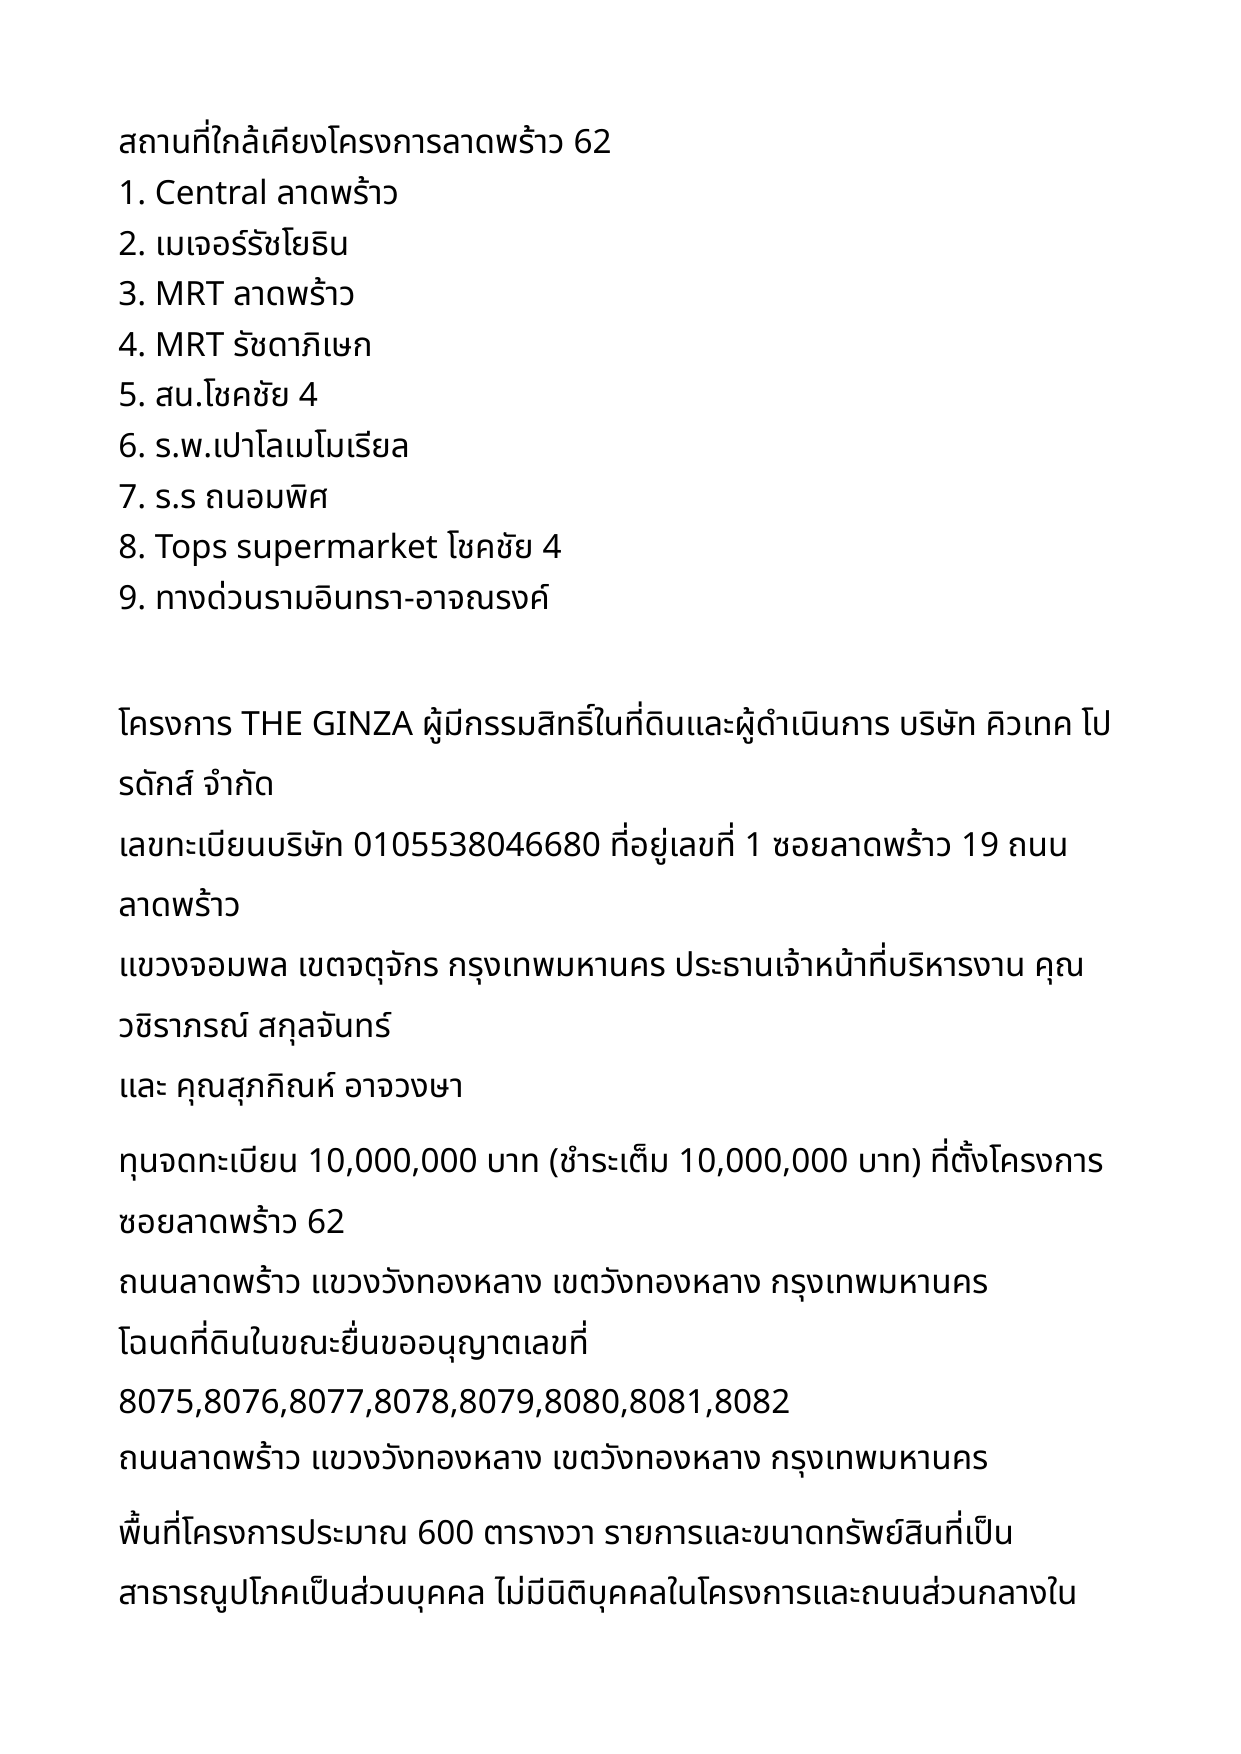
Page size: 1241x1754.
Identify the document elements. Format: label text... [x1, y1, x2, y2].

text โครงการ THE GINZA ผู้มีกรรมสิทธิ์ในที่ดินและผู้ดำเนินการ บริษัท คิวเทค โปรดักส์ จำกัด เลขทะเบียนบริษัท 0105538046680 ที่อยู่เลขที่ 1 ซอยลาดพร้าว 19 ถนนลาดพร้าว แขวงจอมพล เขตจตุจักร กรุงเทพมหานคร ประธานเจ้าหน้าที่บริหารงาน คุณวชิราภรณ์ สกุลจันทร์ และ คุณสุภกิณห์ อาจวงษา [118, 699, 1122, 1113]
text ทุนจดทะเบียน 10,000,000 บาท (ชำระเต็ม 10,000,000 บาท) ที่ตั้งโครงการ ซอยลาดพร้าว 62 ถนนลาดพร้าว แขวงวังทองหลาง เขตวังทองหลาง กรุงเทพมหานคร โฉนดที่ดินในขณะยื่นขออนุญาตเลขที่ 8075,8076,8077,8078,8079,8080,8081,8082 ถนนลาดพร้าว แขวงวังทองหลาง เขตวังทองหลาง กรุงเทพมหานคร [118, 1137, 1122, 1484]
text สถานที่ใกล้เคียงโครงการลาดพร้าว 62 1. Central ลาดพร้าว 2. เมเจอร์รัชโยธิน 3. MRT ลาดพร้าว 4. MRT รัชดาภิเษก 5. สน.โชคชัย 4 6. ร.พ.เปาโลเมโมเรียล 7. ร.ร ถนอมพิศ 8. Tops supermarket โชคชัย 4 9. ทางด่วนรามอินทรา-อาจณรงค์ [118, 118, 1122, 670]
text พื้นที่โครงการประมาณ 600 ตารางวา รายการและขนาดทรัพย์สินที่เป็นสาธารณูปโภคเป็นส่วนบุคคล ไม่มีนิติบุคคลในโครงการและถนนส่วนกลางใน [118, 1509, 1122, 1620]
